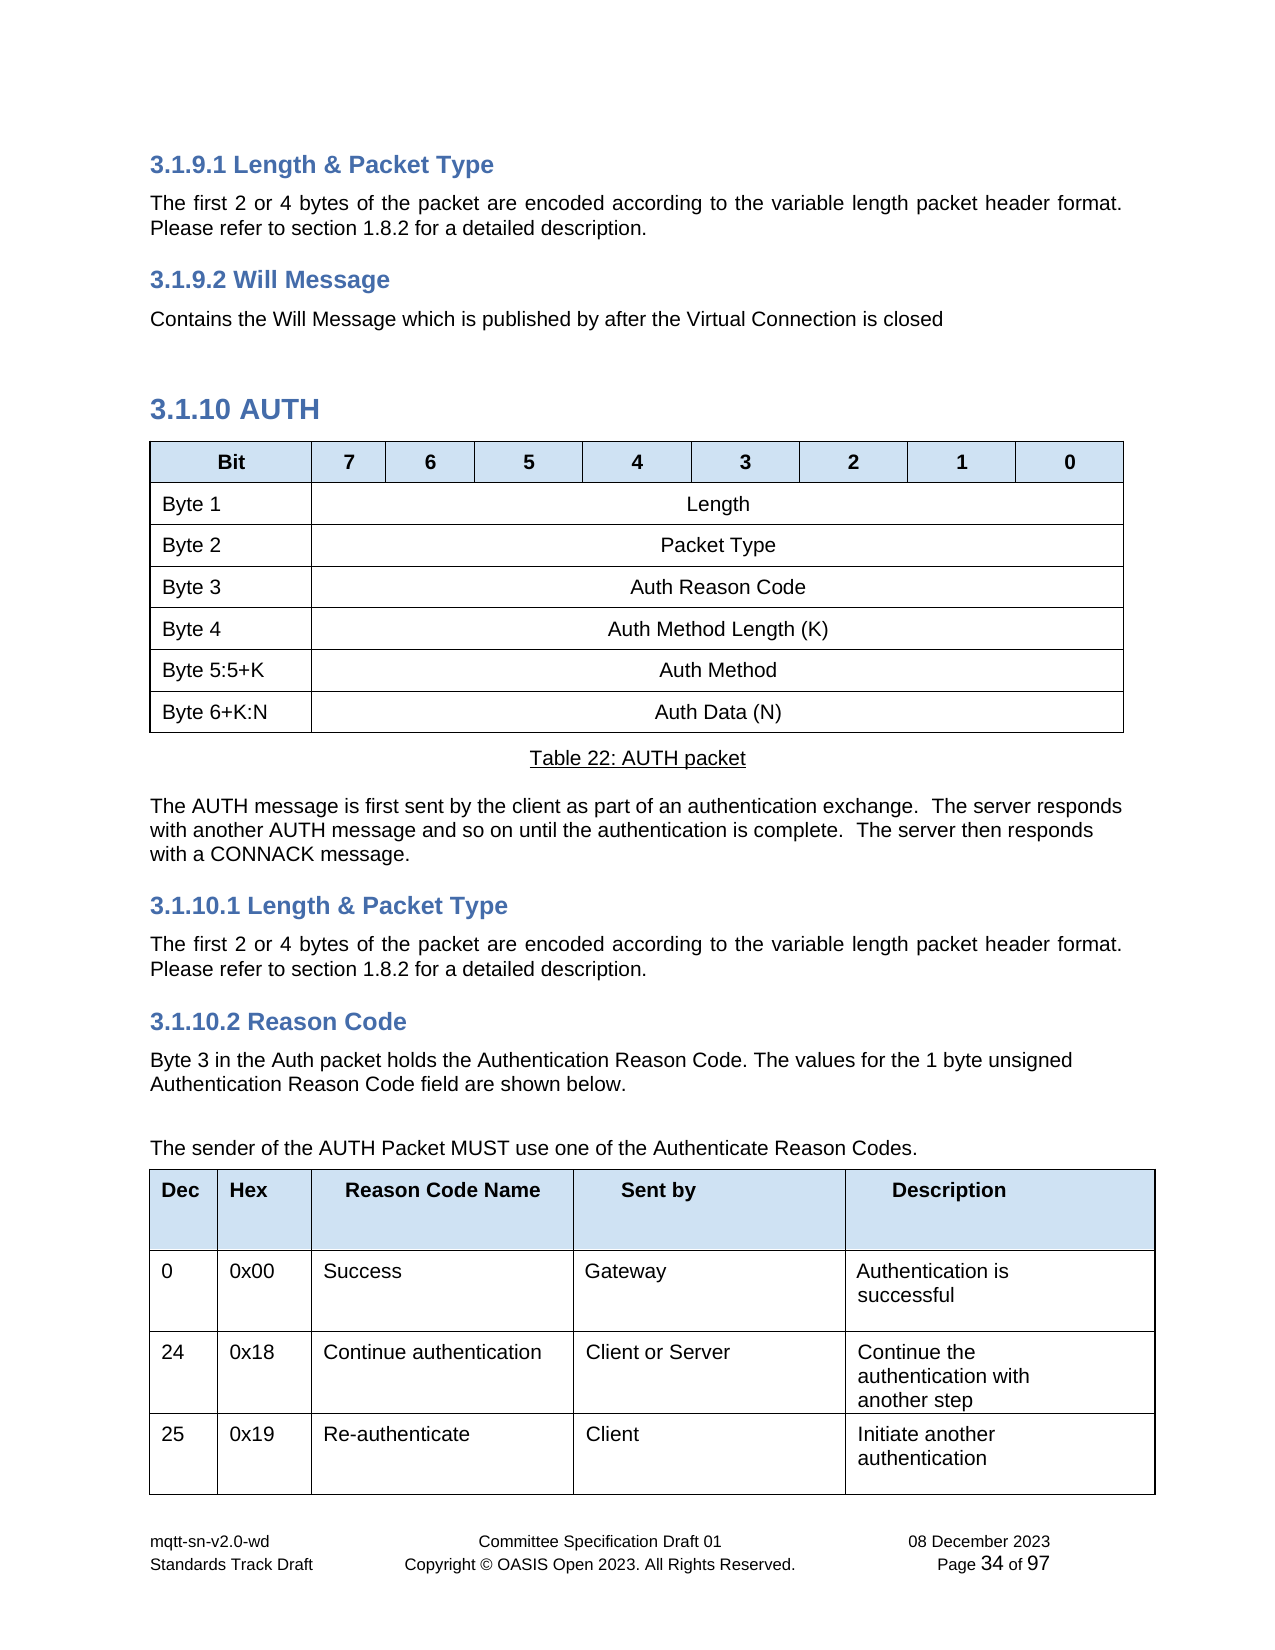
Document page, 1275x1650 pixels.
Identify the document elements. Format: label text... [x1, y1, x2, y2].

subtitle 3.1.10.2 Reason Code [150, 1006, 1125, 1035]
table_cell Auth Reason Code [312, 567, 1123, 607]
table_cell Success [312, 1251, 573, 1331]
subtitle 3.1.9.2 Will Message [150, 265, 1125, 294]
table_cell Auth Data (N) [312, 692, 1123, 732]
table_cell Byte 4 [151, 608, 311, 649]
table_cell Byte 1 [151, 483, 311, 524]
table_cell Gateway [574, 1251, 845, 1331]
text Contains the Will Message which is published by after the Virtual Connection is closed [150, 307, 1022, 331]
table_header 5 [475, 442, 582, 482]
table_header 3 [692, 442, 799, 482]
table_header Dec [150, 1170, 217, 1249]
table_cell Byte 6+K:N [151, 692, 311, 732]
table_cell 0x18 [218, 1332, 311, 1413]
subtitle 3.1.10.1 Length & Packet Type [150, 891, 1125, 920]
table_cell Byte 3 [151, 567, 311, 607]
table_cell 0 [150, 1251, 217, 1331]
table_header Sent by [574, 1170, 845, 1249]
text Table 22: AUTH packet [150, 746, 1125, 770]
text The sender of the AUTH Packet MUST use one of the Authenticate Reason Codes. [150, 1136, 1125, 1160]
table_cell 0x19 [218, 1414, 311, 1494]
table_cell Packet Type [312, 525, 1123, 566]
table_header 7 [312, 442, 385, 482]
table_header 6 [386, 442, 474, 482]
table_header Reason Code Name [312, 1170, 573, 1249]
text The first 2 or 4 bytes of the packet are encoded according to the variable length packet header format. Please refer to section 1.8.2 for a detailed description. [150, 932, 1124, 981]
table_cell Continue authentication [312, 1332, 573, 1413]
table_cell Initiate another authentication [846, 1414, 1154, 1494]
table_cell Length [312, 483, 1123, 524]
table_cell 0x00 [218, 1251, 311, 1331]
table_cell Continue the authentication with another step [846, 1332, 1154, 1413]
table_header 4 [583, 442, 691, 482]
table_cell Byte 5:5+K [151, 650, 311, 691]
table_header 2 [800, 442, 907, 482]
table_cell Auth Method [312, 650, 1123, 691]
table_cell 25 [150, 1414, 217, 1494]
table_cell Byte 2 [151, 525, 311, 566]
table_header Description [846, 1170, 1154, 1249]
subtitle 3.1.9.1 Length & Packet Type [150, 150, 1125, 179]
table_header 0 [1016, 442, 1123, 482]
table_cell Client [574, 1414, 845, 1494]
table_cell Client or Server [574, 1332, 845, 1413]
text The first 2 or 4 bytes of the packet are encoded according to the variable length packet header format. Please refer to section 1.8.2 for a detailed description. [150, 191, 1124, 240]
table_cell Auth Method Length (K) [312, 608, 1123, 649]
table_cell 24 [150, 1332, 217, 1413]
table_cell Authentication is successful [846, 1251, 1154, 1331]
text Byte 3 in the Auth packet holds the Authentication Reason Code. The values for the 1 byte unsigned Authentication Reason Code field are shown below. [150, 1048, 1125, 1096]
text The AUTH message is first sent by the client as part of an authentication exchange. The server responds with another AUTH message and so on until the authentication is complete. The server then responds with a CONNACK message. [150, 794, 1125, 866]
table_header Bit [151, 442, 311, 482]
table_header 1 [908, 442, 1015, 482]
subtitle 3.1.10 AUTH [150, 392, 1125, 426]
table_header Hex [218, 1170, 311, 1249]
table_cell Re-authenticate [312, 1414, 573, 1494]
